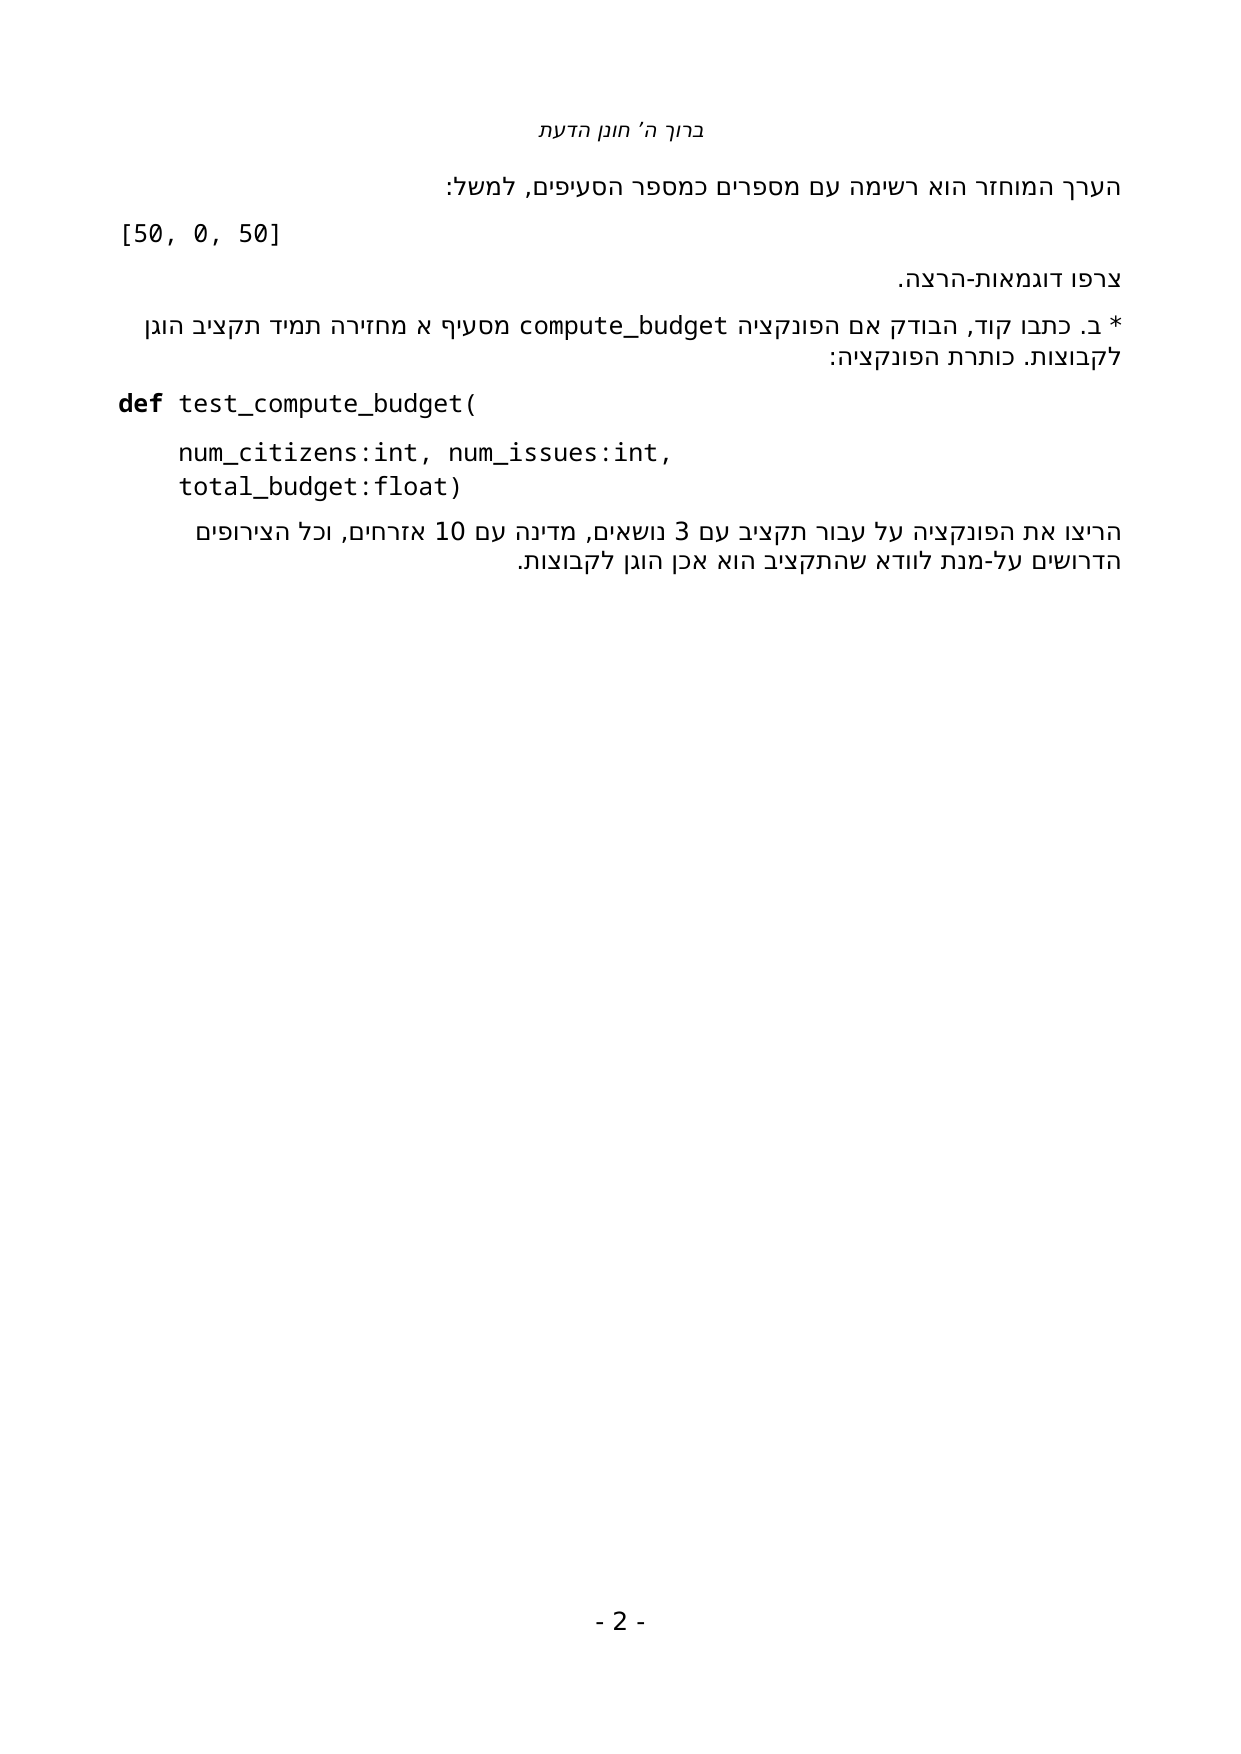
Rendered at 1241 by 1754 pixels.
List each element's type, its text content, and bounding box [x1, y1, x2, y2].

text num_citizens:int, num_issues:int, total_budget:float) [118, 434, 1122, 503]
text צרפו דוגמאות-הרצה. [118, 264, 1122, 293]
text def test_compute_budget( [118, 386, 1122, 420]
text הערך המוחזר הוא רשימה עם מספרים כמספר הסעיפים, למשל: [118, 172, 1122, 201]
text [50, 0, 50] [118, 216, 1122, 250]
text הריצו את הפונקציה על עבור תקציב עם 3 נושאים, מדינה עם 10 אזרחים, וכל הצירופים הדרושים על-מנת לוודא שהתקציב הוא אכן הוגן לקבוצות. [118, 517, 1122, 576]
text * ב. כתבו קוד, הבודק אם הפונקציה compute_budget מסעיף א מחזירה תמיד תקציב הוגן לקבוצות. כותרת הפונקציה: [118, 308, 1122, 371]
